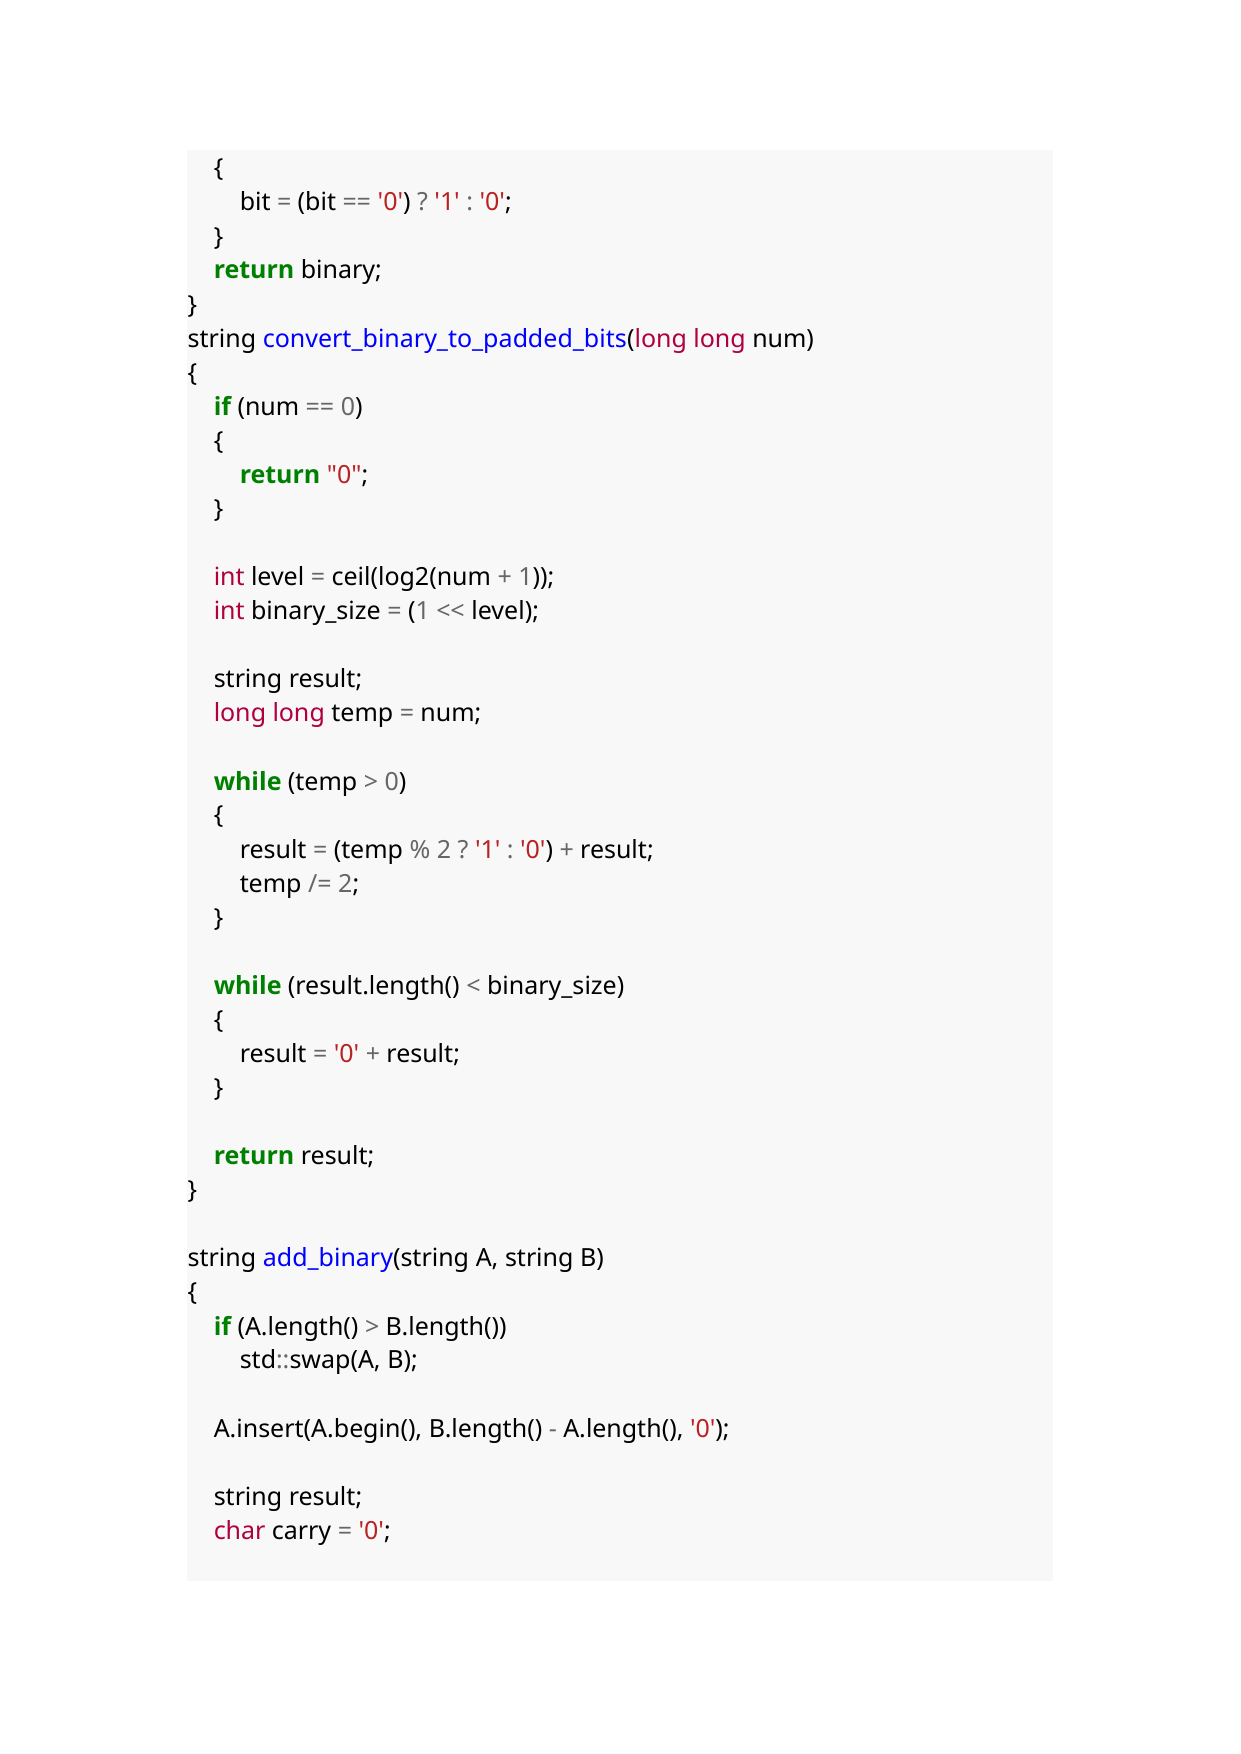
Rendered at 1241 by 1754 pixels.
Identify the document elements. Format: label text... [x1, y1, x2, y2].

text if (A.length() > B.length()) [187, 1308, 1053, 1342]
text } [187, 1172, 1053, 1206]
text } [187, 1070, 1053, 1104]
text } [187, 899, 1053, 933]
text int binary_size = (1 << level); [187, 593, 1053, 627]
text if (num == 0) [187, 388, 1053, 422]
text while (result.length() < binary_size) [187, 967, 1053, 1002]
text while (temp > 0) [187, 763, 1053, 797]
text string add_binary(string A, string B) [187, 1240, 1053, 1274]
text { [187, 797, 1053, 831]
text { [187, 422, 1053, 457]
text std::swap(A, B); [187, 1342, 1053, 1376]
text temp /= 2; [187, 865, 1053, 899]
text return binary; [187, 252, 1053, 286]
text { [187, 1002, 1053, 1036]
text string convert_binary_to_padded_bits(long long num) [187, 320, 1053, 354]
text result = '0' + result; [187, 1036, 1053, 1070]
text A.insert(A.begin(), B.length() - A.length(), '0'); [187, 1410, 1053, 1444]
text string result; [187, 661, 1053, 695]
text char carry = '0'; [187, 1512, 1053, 1547]
text { [187, 354, 1053, 388]
text long long temp = num; [187, 695, 1053, 729]
text result = (temp % 2 ? '1' : '0') + result; [187, 831, 1053, 865]
text return result; [187, 1138, 1053, 1172]
text } [187, 218, 1053, 252]
text } [187, 491, 1053, 525]
text bit = (bit == '0') ? '1' : '0'; [187, 184, 1053, 218]
text { [187, 150, 1053, 184]
text int level = ceil(log2(num + 1)); [187, 559, 1053, 593]
text { [187, 1274, 1053, 1308]
text } [187, 286, 1053, 320]
text string result; [187, 1478, 1053, 1512]
text return "0"; [187, 457, 1053, 491]
